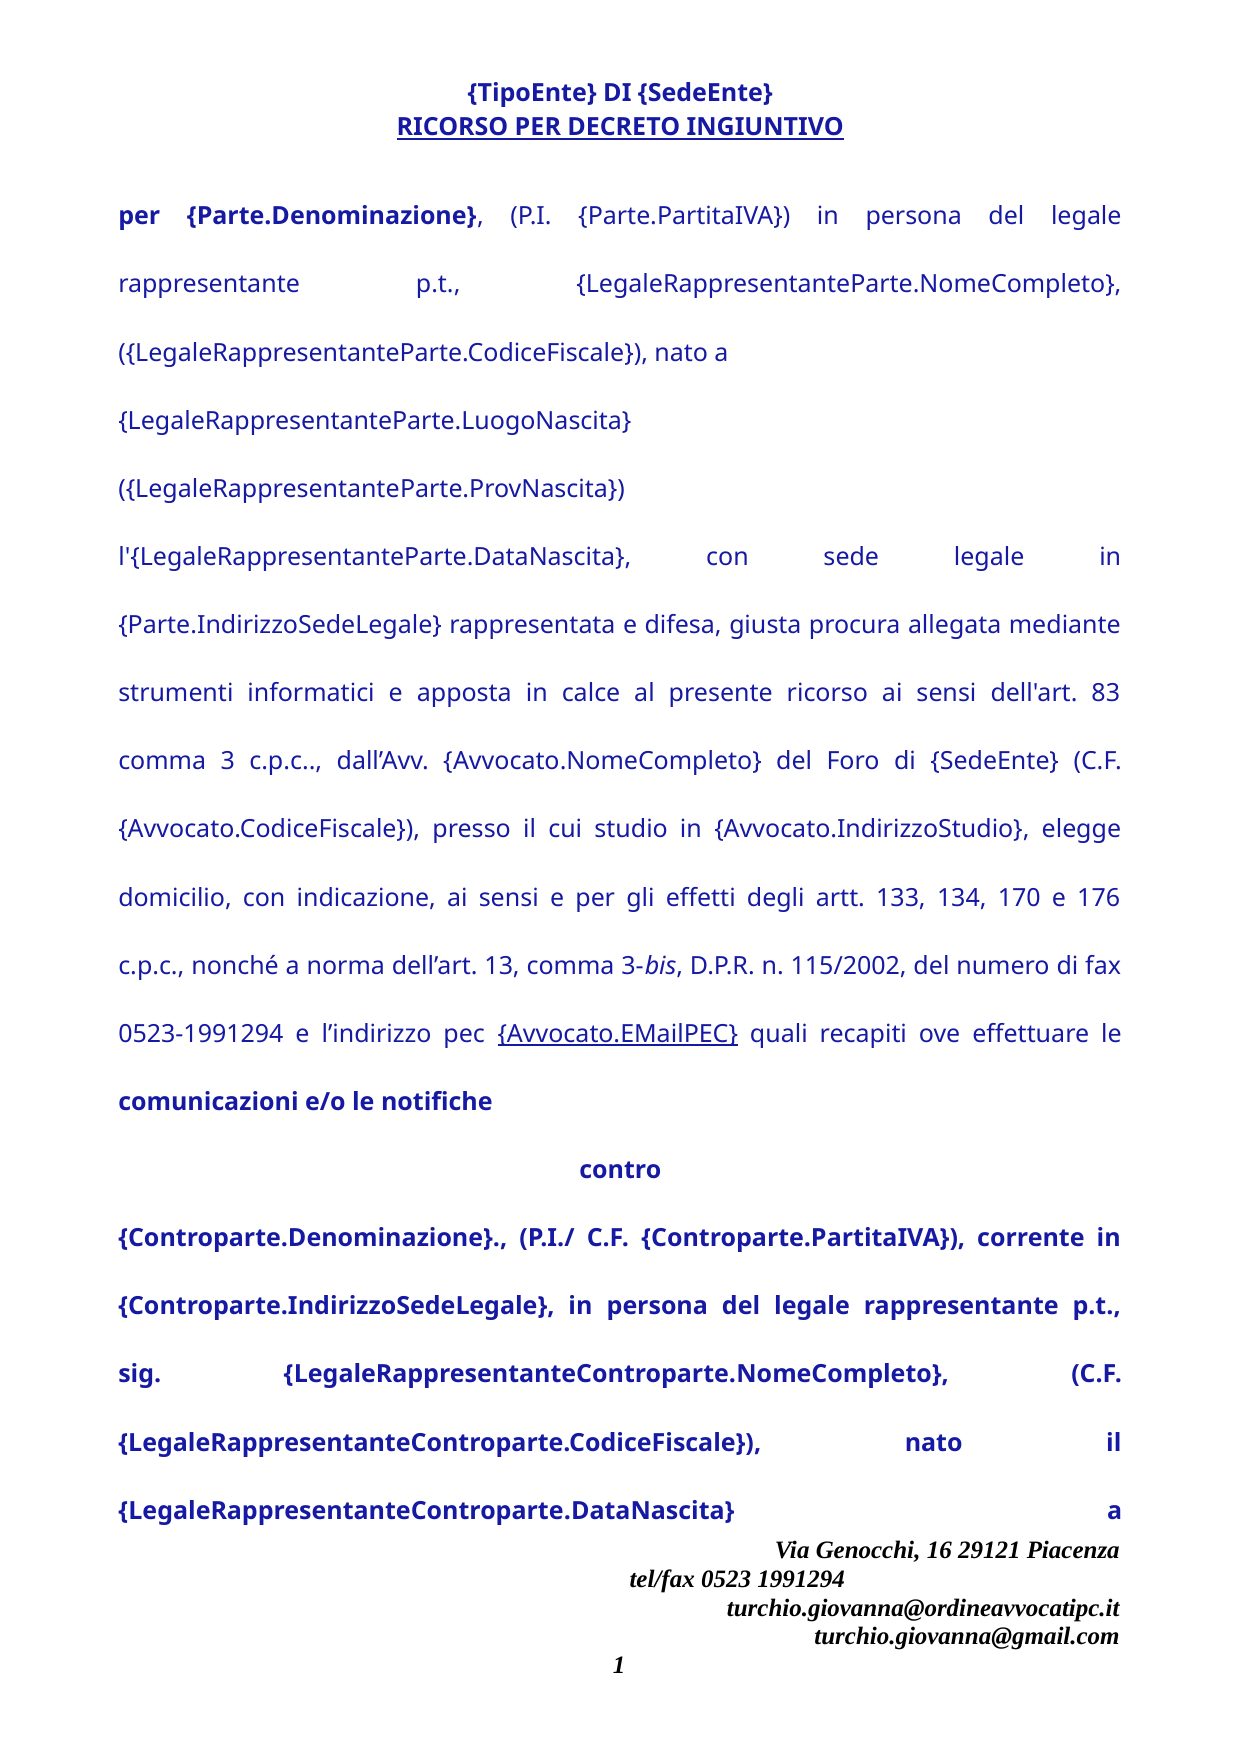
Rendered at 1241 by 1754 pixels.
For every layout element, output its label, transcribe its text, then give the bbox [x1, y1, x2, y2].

text {LegaleRappresentanteParte.LuogoNascita} ({LegaleRappresentanteParte.ProvNascita}) l'{LegaleRappresentanteParte.DataNascita}, con sede legale in {Parte.IndirizzoSedeLegale} rappresentata e difesa, giusta procura allegata mediante strumenti informatici e apposta in calce al presente ricorso ai sensi dell'art. 83 comma 3 c.p.c.., dall’Avv. {Avvocato.NomeCompleto} del Foro di {SedeEnte} (C.F. {Avvocato.CodiceFiscale}), presso il cui studio in {Avvocato.IndirizzoStudio}, elegge domicilio, con indicazione, ai sensi e per gli effetti degli artt. 133, 134, 170 e 176 c.p.c., nonché a norma dell’art. 13, comma 3-bis, D.P.R. n. 115/2002, del numero di fax 0523-1991294 e l’indirizzo pec {Avvocato.EMailPEC} quali recapiti ove effettuare le comunicazioni e/o le notifiche [118, 402, 1122, 1118]
text contro [118, 1152, 1122, 1186]
text {TipoEnte} DI {SedeEnte} [118, 75, 1122, 109]
text per {Parte.Denominazione}, (P.I. {Parte.PartitaIVA}) in persona del legale rappresentante p.t., {LegaleRappresentanteParte.NomeCompleto}, ({LegaleRappresentanteParte.CodiceFiscale}), nato a [118, 198, 1122, 368]
text RICORSO PER DECRETO INGIUNTIVO [118, 109, 1122, 143]
text {Controparte.Denominazione}., (P.I./ C.F. {Controparte.PartitaIVA}), corrente in {Controparte.IndirizzoSedeLegale}, in persona del legale rappresentante p.t., sig. {LegaleRappresentanteControparte.NomeCompleto}, (C.F. {LegaleRappresentanteControparte.CodiceFiscale}), nato il {LegaleRappresentanteControparte.DataNascita} a [118, 1220, 1122, 1526]
